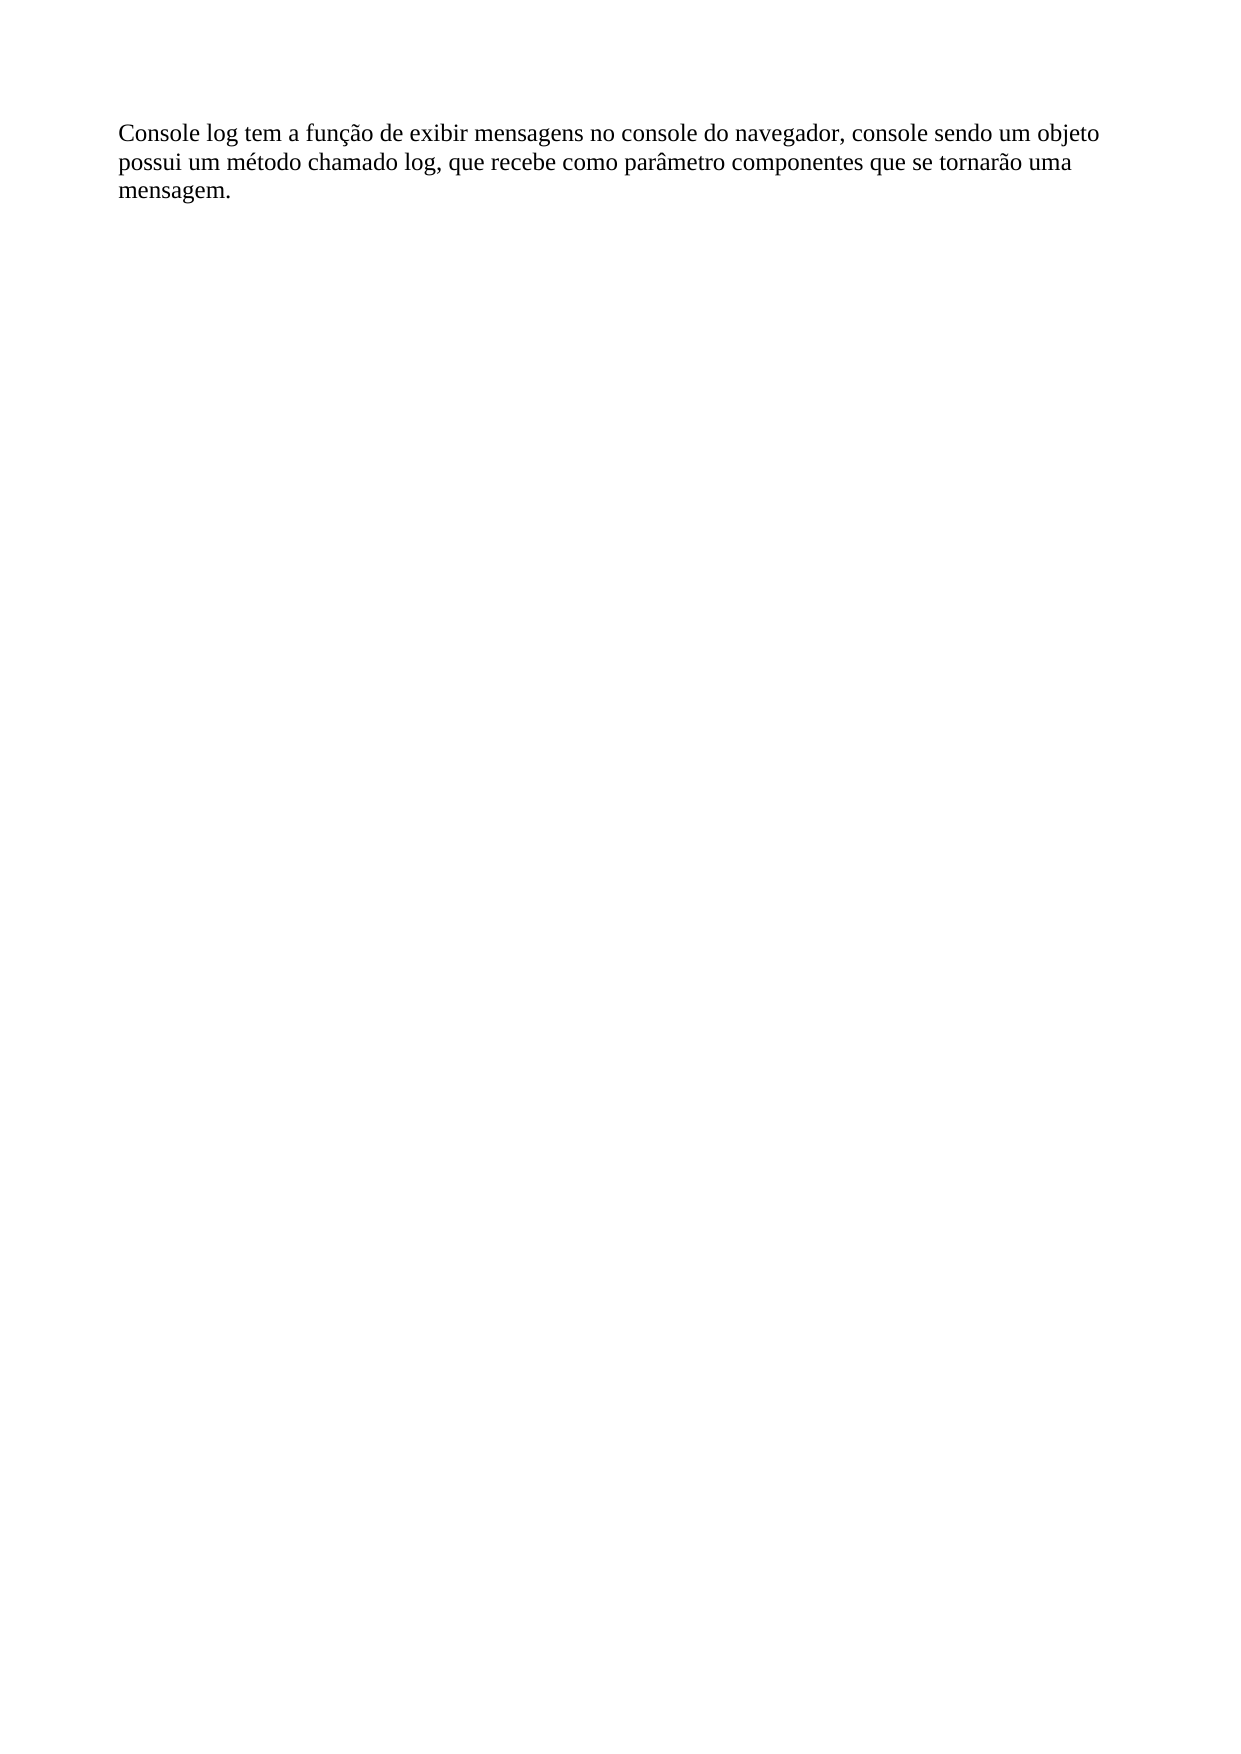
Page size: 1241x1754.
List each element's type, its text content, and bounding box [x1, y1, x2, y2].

text Console log tem a função de exibir mensagens no console do navegador, console sendo um objeto possui um método chamado log, que recebe como parâmetro componentes que se tornarão uma mensagem. [118, 118, 1122, 204]
